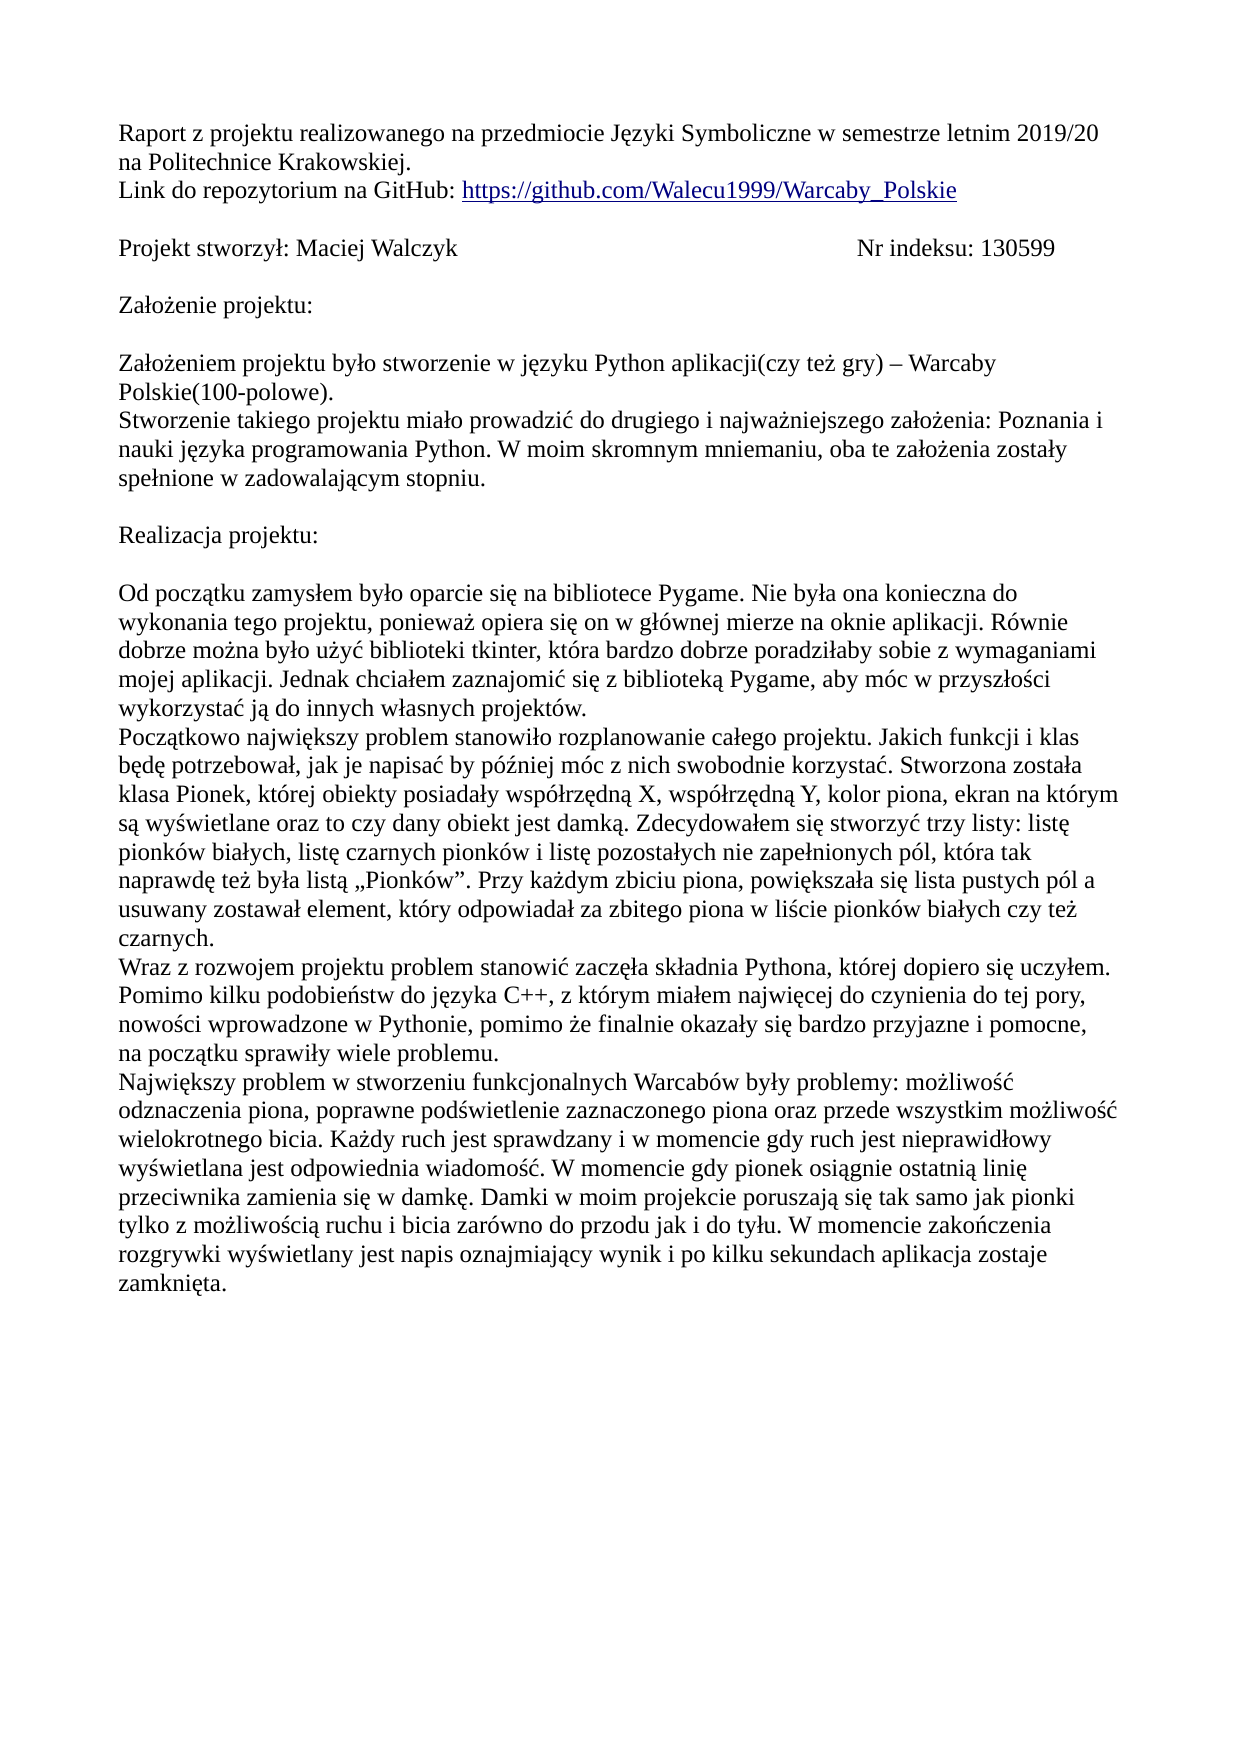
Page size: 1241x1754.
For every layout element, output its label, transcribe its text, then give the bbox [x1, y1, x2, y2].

text Wraz z rozwojem projektu problem stanowić zaczęła składnia Pythona, której dopiero się uczyłem. Pomimo kilku podobieństw do języka C++, z którym miałem najwięcej do czynienia do tej pory, nowości wprowadzone w Pythonie, pomimo że finalnie okazały się bardzo przyjazne i pomocne, [118, 952, 1122, 1038]
text Największy problem w stworzeniu funkcjonalnych Warcabów były problemy: możliwość odznaczenia piona, poprawne podświetlenie zaznaczonego piona oraz przede wszystkim możliwość wielokrotnego bicia. Każdy ruch jest sprawdzany i w momencie gdy ruch jest nieprawidłowy wyświetlana jest odpowiednia wiadomość. W momencie gdy pionek osiągnie ostatnią linię przeciwnika zamienia się w damkę. Damki w moim projekcie poruszają się tak samo jak pionki tylko z możliwością ruchu i bicia zarówno do przodu jak i do tyłu. W momencie zakończenia rozgrywki wyświetlany jest napis oznajmiający wynik i po kilku sekundach aplikacja zostaje zamknięta. [118, 1067, 1122, 1297]
text Założeniem projektu było stworzenie w języku Python aplikacji(czy też gry) – Warcaby Polskie(100-polowe). [118, 348, 1122, 406]
text Początkowo największy problem stanowiło rozplanowanie całego projektu. Jakich funkcji i klas będę potrzebował, jak je napisać by później móc z nich swobodnie korzystać. Stworzona została klasa Pionek, której obiekty posiadały współrzędną X, współrzędną Y, kolor piona, ekran na którym są wyświetlane oraz to czy dany obiekt jest damką. Zdecydowałem się stworzyć trzy listy: listę pionków białych, listę czarnych pionków i listę pozostałych nie zapełnionych pól, która tak naprawdę też była listą „Pionków”. Przy każdym zbiciu piona, powiększała się lista pustych pól a usuwany zostawał element, który odpowiadał za zbitego piona w liście pionków białych czy też czarnych. [118, 722, 1122, 952]
text Realizacja projektu: [118, 521, 1122, 549]
text na początku sprawiły wiele problemu. [118, 1038, 1122, 1067]
text Link do repozytorium na GitHub: https://github.com/Walecu1999/Warcaby_Polskie [118, 176, 1122, 204]
text Projekt stworzył: Maciej Walczyk Nr indeksu: 130599 [118, 233, 1122, 262]
text Od początku zamysłem było oparcie się na bibliotece Pygame. Nie była ona konieczna do wykonania tego projektu, ponieważ opiera się on w głównej mierze na oknie aplikacji. Równie dobrze można było użyć biblioteki tkinter, która bardzo dobrze poradziłaby sobie z wymaganiami mojej aplikacji. Jednak chciałem zaznajomić się z biblioteką Pygame, aby móc w przyszłości wykorzystać ją do innych własnych projektów. [118, 578, 1122, 722]
text Stworzenie takiego projektu miało prowadzić do drugiego i najważniejszego założenia: Poznania i nauki języka programowania Python. W moim skromnym mniemaniu, oba te założenia zostały spełnione w zadowalającym stopniu. [118, 406, 1122, 492]
text Założenie projektu: [118, 291, 1122, 319]
text Raport z projektu realizowanego na przedmiocie Języki Symboliczne w semestrze letnim 2019/20 na Politechnice Krakowskiej. [118, 118, 1122, 176]
